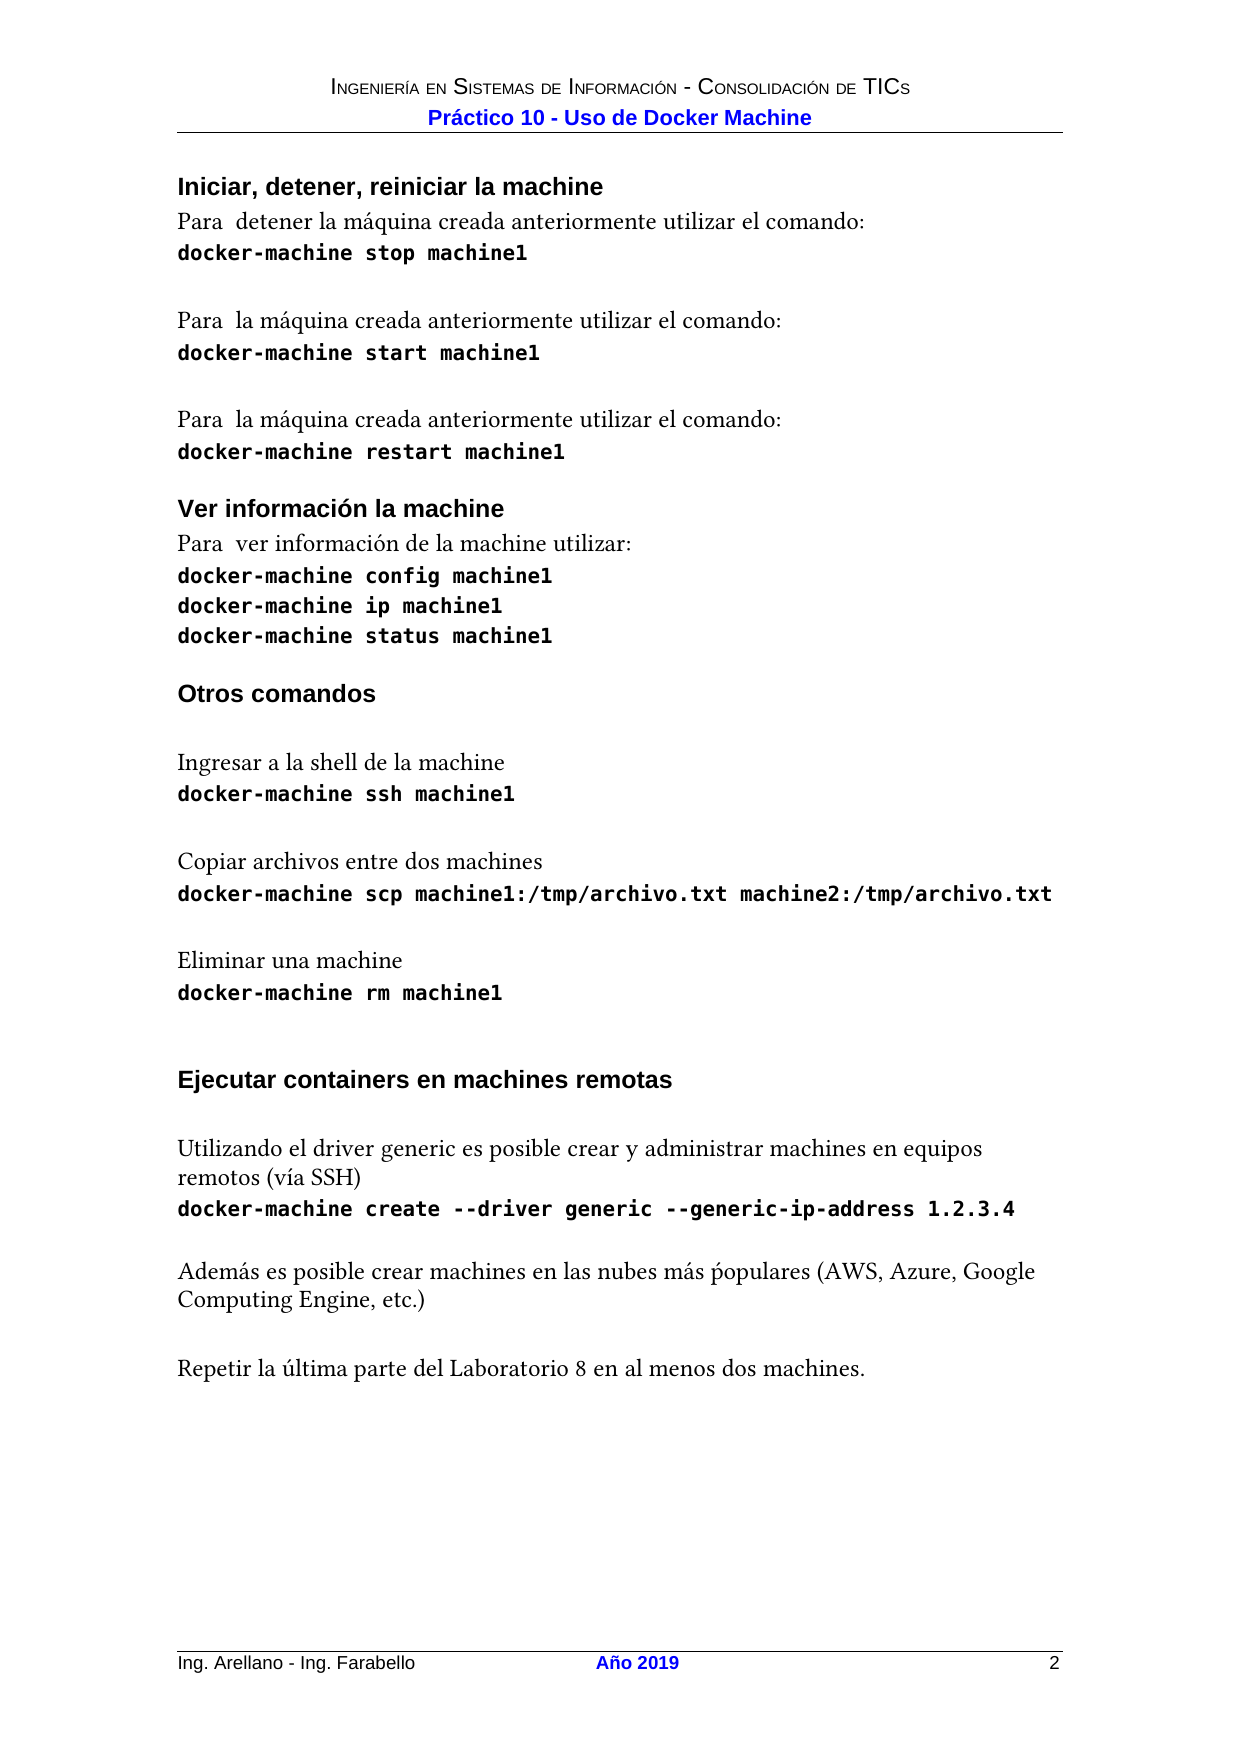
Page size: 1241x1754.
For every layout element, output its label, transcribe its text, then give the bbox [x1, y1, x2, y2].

text Copiar archivos entre dos machines [177, 847, 1063, 876]
subtitle Ver información la machine [177, 495, 1063, 523]
text Utilizando el driver generic es posible crear y administrar machines en equipos remotos (vía SSH) [177, 1134, 1063, 1191]
text docker-machine rm machine1 [177, 981, 1063, 1005]
text docker-machine ip machine1 [177, 594, 1063, 618]
text docker-machine status machine1 [177, 624, 1063, 648]
subtitle Iniciar, detener, reiniciar la machine [177, 173, 1063, 201]
text Eliminar una machine [177, 946, 1063, 975]
text Para detener la máquina creada anteriormente utilizar el comando: [177, 207, 1063, 236]
text Para ver información de la machine utilizar: [177, 529, 1063, 558]
text docker-machine config machine1 [177, 564, 1063, 588]
text Para la máquina creada anteriormente utilizar el comando: [177, 306, 1063, 335]
text docker-machine create --driver generic --generic-ip-address 1.2.3.4 [177, 1197, 1063, 1222]
subtitle Ejecutar containers en machines remotas [177, 1066, 1063, 1094]
text docker-machine stop machine1 [177, 241, 1063, 266]
text Repetir la última parte del Laboratorio 8 en al menos dos machines. [177, 1354, 1063, 1383]
text docker-machine scp machine1:/tmp/archivo.txt machine2:/tmp/archivo.txt [177, 882, 1063, 906]
text docker-machine restart machine1 [177, 440, 1063, 464]
text Ingresar a la shell de la machine [177, 748, 1063, 777]
text docker-machine start machine1 [177, 341, 1063, 365]
subtitle Otros comandos [177, 679, 1063, 707]
text Además es posible crear machines en las nubes más ṕopulares (AWS, Azure, Google Computing Engine, etc.) [177, 1257, 1063, 1314]
text docker-machine ssh machine1 [177, 783, 1063, 807]
text Para la máquina creada anteriormente utilizar el comando: [177, 405, 1063, 434]
